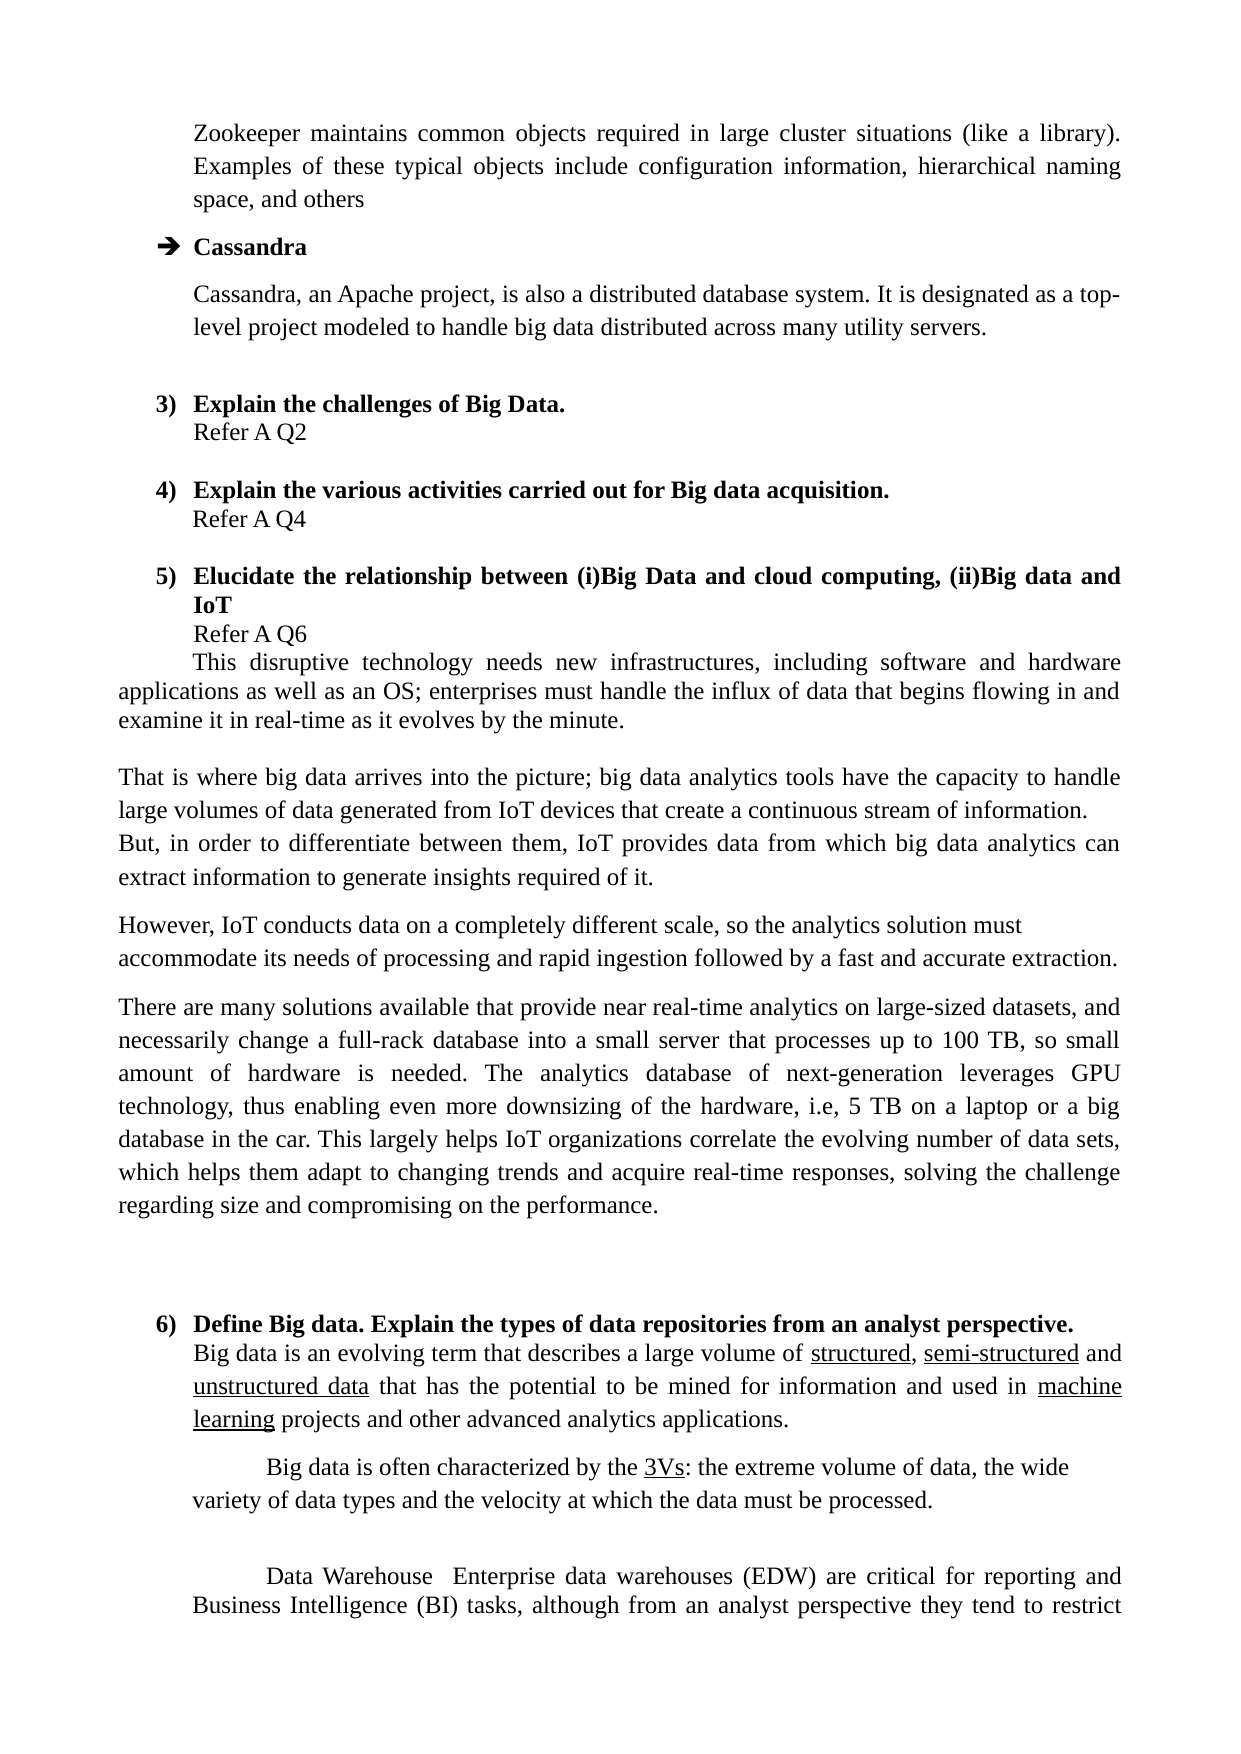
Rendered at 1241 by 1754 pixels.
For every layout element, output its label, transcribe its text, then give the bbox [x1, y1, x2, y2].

text Data Warehouse Enterprise data warehouses (EDW) are critical for reporting and Business Intelligence (BI) tasks, although from an analyst perspective they tend to restrict [192, 1561, 1122, 1618]
list Refer A Q2 [156, 417, 1122, 446]
list Explain the various activities carried out for Big data acquisition. [156, 475, 1122, 504]
list Elucidate the relationship between (i)Big Data and cloud computing, (ii)Big data and IoT [156, 561, 1122, 619]
text But, in order to differentiate between them, IoT provides data from which big data analytics can extract information to generate insights required of it. [118, 828, 1122, 890]
list Cassandra, an Apache project, is also a distributed database system. It is designated as a top-level project modeled to handle big data distributed across many utility servers. [156, 279, 1122, 341]
text There are many solutions available that provide near real-time analytics on large-sized datasets, and necessarily change a full-rack database into a small server that processes up to 100 TB, so small amount of hardware is needed. The analytics database of next-generation leverages GPU technology, thus enabling even more downsizing of the hardware, i.e, 5 TB on a laptop or a big database in the car. This largely helps IoT organizations correlate the evolving number of data sets, which helps them adapt to changing trends and acquire real-time responses, solving the challenge regarding size and compromising on the performance. [118, 992, 1122, 1219]
list Zookeeper maintains common objects required in large cluster situations (like a library). Examples of these typical objects include configuration information, hierarchical naming space, and others [156, 118, 1122, 213]
list Cassandra [156, 232, 1122, 261]
text Refer A Q4 [118, 504, 1122, 532]
text This disruptive technology needs new infrastructures, including software and hardware applications as well as an OS; enterprises must handle the influx of data that begins flowing in and examine it in real-time as it evolves by the minute. [118, 647, 1122, 734]
list Refer A Q6 [156, 619, 1122, 647]
list Explain the challenges of Big Data. [156, 389, 1122, 417]
text Big data is often characterized by the 3Vs: the extreme volume of data, the wide variety of data types and the velocity at which the data must be processed. [192, 1452, 1122, 1513]
list Big data is an evolving term that describes a large volume of structured, semi-structured and unstructured data that has the potential to be mined for information and used in machine learning projects and other advanced analytics applications. [156, 1338, 1122, 1433]
list Define Big data. Explain the types of data repositories from an analyst perspective. [156, 1309, 1122, 1338]
text That is where big data arrives into the picture; big data analytics tools have the capacity to handle large volumes of data generated from IoT devices that create a continuous stream of information. [118, 762, 1122, 824]
text However, IoT conducts data on a completely different scale, so the analytics solution must accommodate its needs of processing and rapid ingestion followed by a fast and accurate extraction. [118, 910, 1122, 972]
